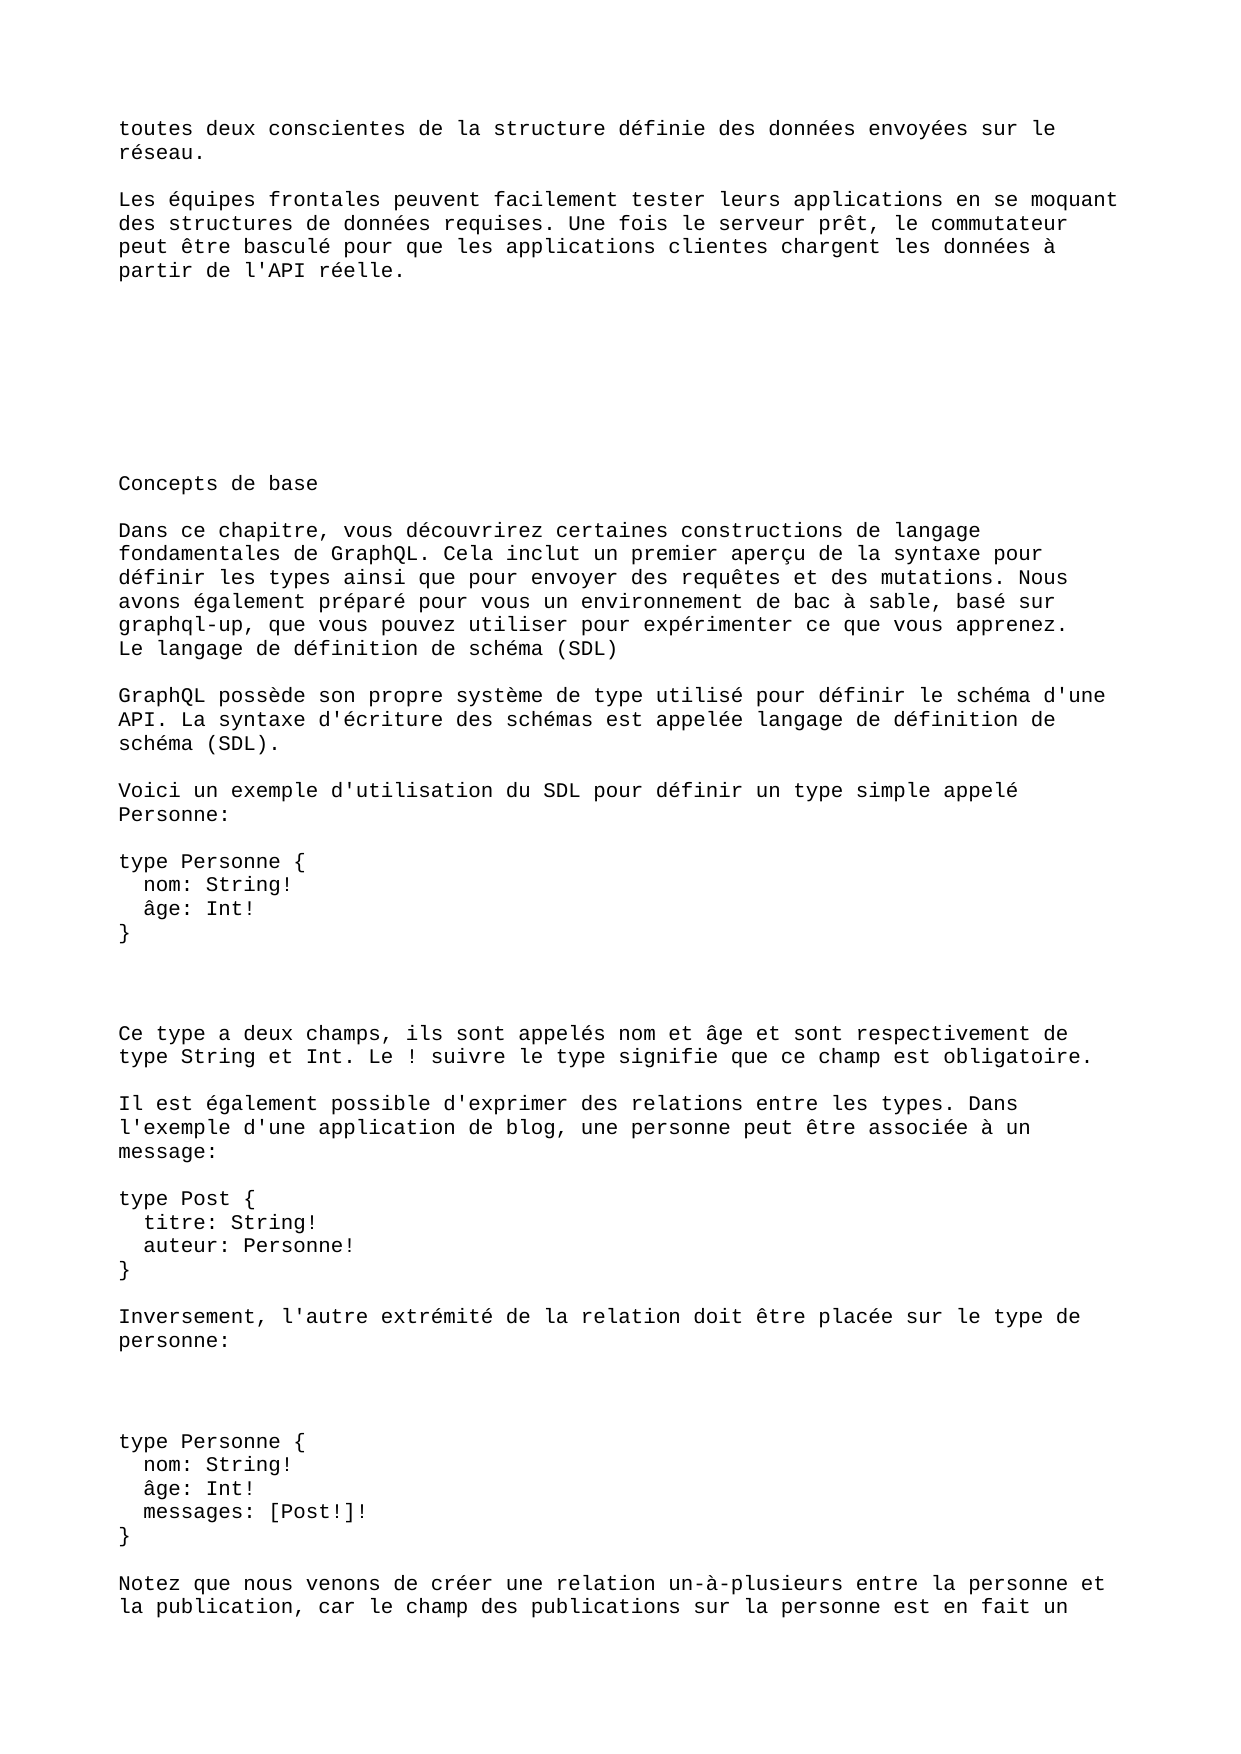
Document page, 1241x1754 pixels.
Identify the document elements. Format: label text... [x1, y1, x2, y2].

text Ce type a deux champs, ils sont appelés nom et âge et sont respectivement de type String et Int. Le ! suivre le type signifie que ce champ est obligatoire. [118, 1022, 1122, 1070]
text Inversement, l'autre extrémité de la relation doit être placée sur le type de personne: [118, 1306, 1122, 1353]
text âge: Int! [118, 898, 1122, 922]
text titre: String! [118, 1212, 1122, 1235]
text auteur: Personne! [118, 1235, 1122, 1259]
text type Post { [118, 1188, 1122, 1212]
text Notez que nous venons de créer une relation un-à-plusieurs entre la personne et la publication, car le champ des publications sur la personne est en fait un [118, 1572, 1122, 1620]
text nom: String! [118, 874, 1122, 898]
text type Personne { [118, 851, 1122, 874]
text Concepts de base [118, 472, 1122, 496]
text type Personne { [118, 1431, 1122, 1454]
text Voici un exemple d'utilisation du SDL pour définir un type simple appelé Personne: [118, 780, 1122, 827]
text } [118, 1259, 1122, 1283]
text Les équipes frontales peuvent facilement tester leurs applications en se moquant des structures de données requises. Une fois le serveur prêt, le commutateur peut être basculé pour que les applications clientes chargent les données à partir de l'API réelle. [118, 189, 1122, 284]
text } [118, 922, 1122, 945]
text messages: [Post!]! [118, 1502, 1122, 1525]
text toutes deux conscientes de la structure définie des données envoyées sur le réseau. [118, 118, 1122, 165]
text GraphQL possède son propre système de type utilisé pour définir le schéma d'une API. La syntaxe d'écriture des schémas est appelée langage de définition de schéma (SDL). [118, 685, 1122, 756]
text Il est également possible d'exprimer des relations entre les types. Dans l'exemple d'une application de blog, une personne peut être associée à un message: [118, 1093, 1122, 1164]
text âge: Int! [118, 1478, 1122, 1502]
text } [118, 1525, 1122, 1549]
text nom: String! [118, 1454, 1122, 1478]
text Le langage de définition de schéma (SDL) [118, 638, 1122, 662]
text Dans ce chapitre, vous découvrirez certaines constructions de langage fondamentales de GraphQL. Cela inclut un premier aperçu de la syntaxe pour définir les types ainsi que pour envoyer des requêtes et des mutations. Nous avons également préparé pour vous un environnement de bac à sable, basé sur graphql-up, que vous pouvez utiliser pour expérimenter ce que vous apprenez. [118, 520, 1122, 638]
